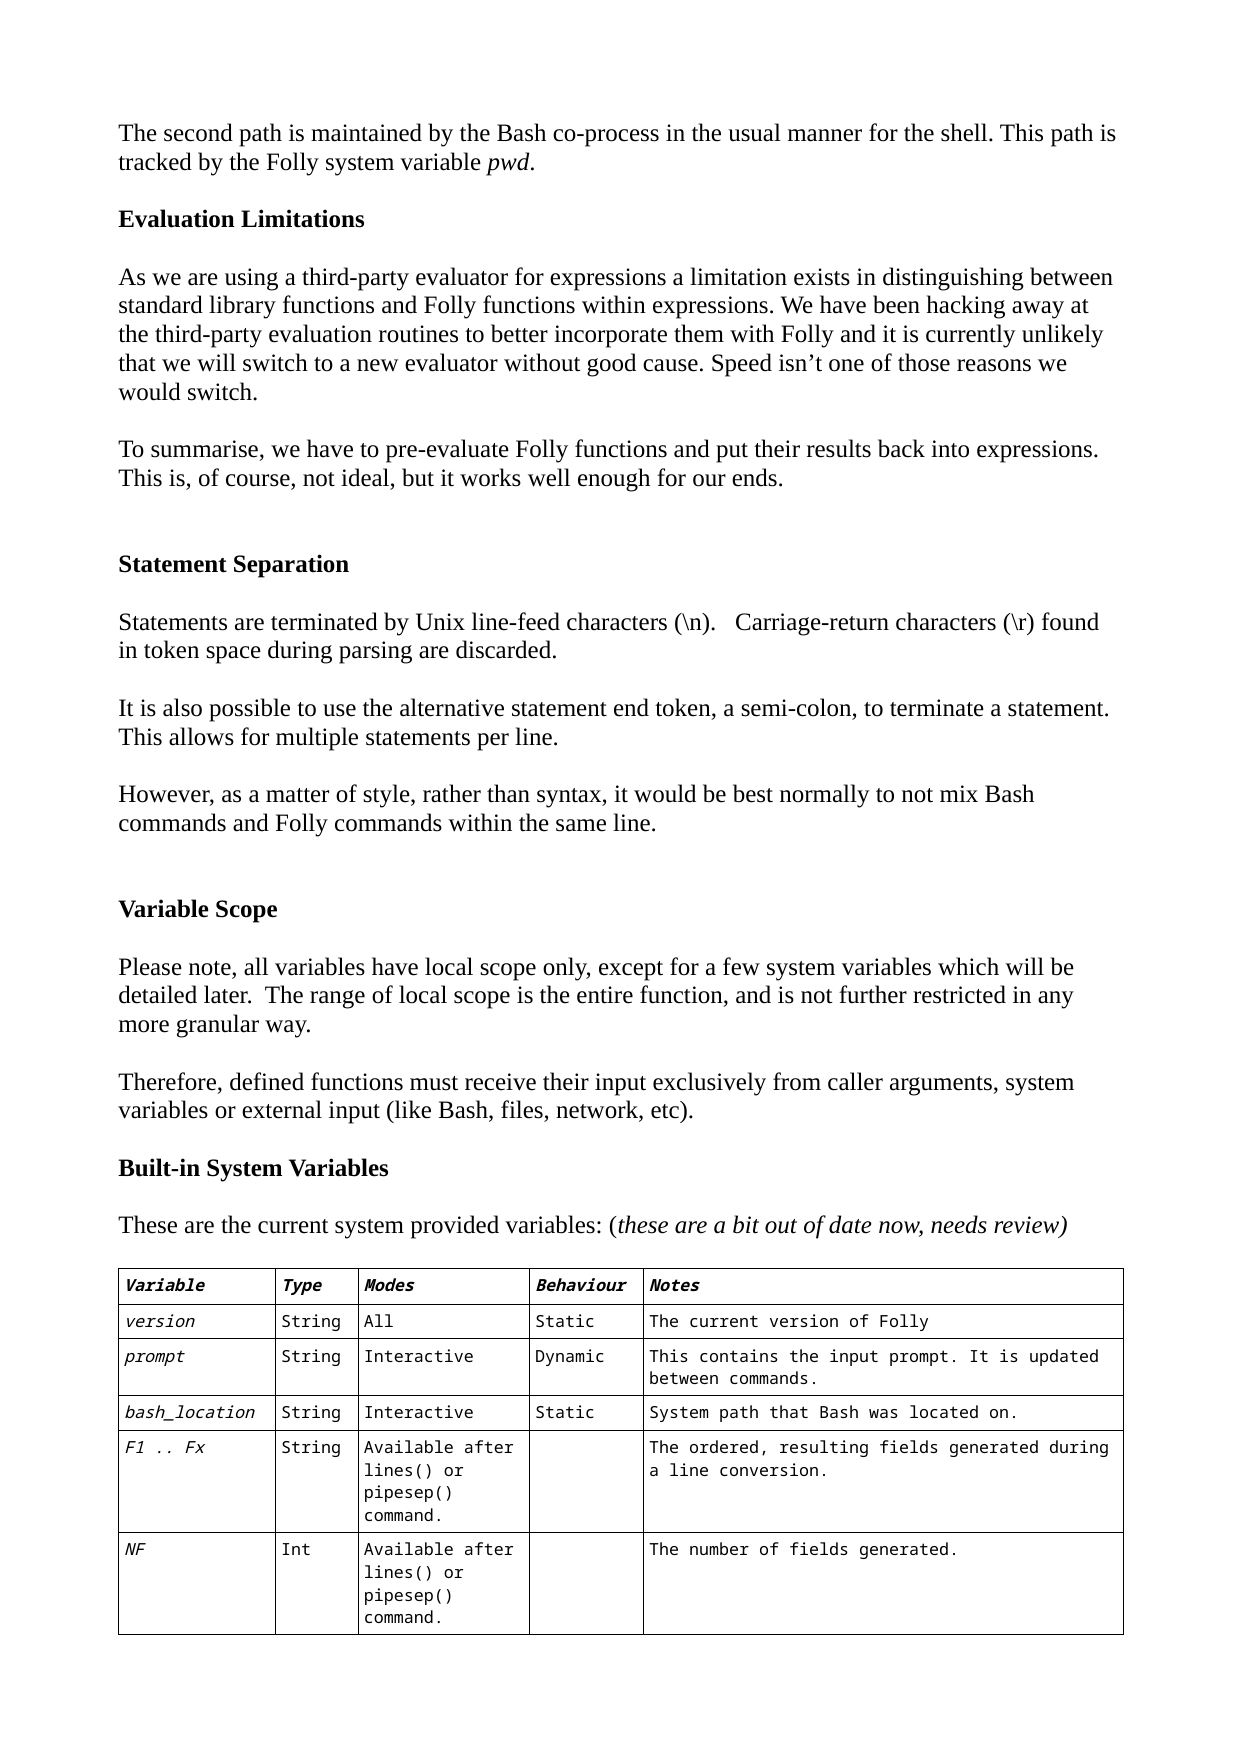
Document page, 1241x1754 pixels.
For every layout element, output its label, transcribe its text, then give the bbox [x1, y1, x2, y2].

table_header Notes [644, 1269, 1123, 1304]
table_cell Available after lines() or pipesep() command. [359, 1533, 529, 1634]
table_cell NF [119, 1533, 275, 1634]
table_cell String [276, 1339, 358, 1395]
table_cell System path that Bash was located on. [644, 1396, 1123, 1429]
table_cell [530, 1533, 643, 1634]
text Variable Scope [118, 894, 1122, 923]
table_cell Interactive [359, 1396, 529, 1429]
text However, as a matter of style, rather than syntax, it would be best normally to not mix Bash commands and Folly commands within the same line. [118, 779, 1122, 837]
table_cell Static [530, 1396, 643, 1429]
table_cell All [359, 1305, 529, 1338]
table_header Variable [119, 1269, 275, 1304]
table_cell version [119, 1305, 275, 1338]
table_cell prompt [119, 1339, 275, 1395]
table_cell bash_location [119, 1396, 275, 1429]
text Therefore, defined functions must receive their input exclusively from caller arguments, system variables or external input (like Bash, files, network, etc). [118, 1067, 1122, 1124]
table_cell String [276, 1431, 358, 1532]
table_header Type [276, 1269, 358, 1304]
table_cell The current version of Folly [644, 1305, 1123, 1338]
text It is also possible to use the alternative statement end token, a semi-colon, to terminate a statement. This allows for multiple statements per line. [118, 693, 1122, 751]
text Built-in System Variables [118, 1153, 1122, 1182]
text Statements are terminated by Unix line-feed characters (\n). Carriage-return characters (\r) found in token space during parsing are discarded. [118, 607, 1122, 664]
table_cell Available after lines() or pipesep() command. [359, 1431, 529, 1532]
table_cell This contains the input prompt. It is updated between commands. [644, 1339, 1123, 1395]
table_cell Int [276, 1533, 358, 1634]
table_cell Static [530, 1305, 643, 1338]
table_cell Interactive [359, 1339, 529, 1395]
table_cell The number of fields generated. [644, 1533, 1123, 1634]
text Evaluation Limitations [118, 204, 1122, 233]
table_cell String [276, 1305, 358, 1338]
text Statement Separation [118, 549, 1122, 578]
table_header Behaviour [530, 1269, 643, 1304]
text The second path is maintained by the Bash co-process in the usual manner for the shell. This path is tracked by the Folly system variable pwd. [118, 118, 1122, 176]
text As we are using a third-party evaluator for expressions a limitation exists in distinguishing between standard library functions and Folly functions within expressions. We have been hacking away at the third-party evaluation routines to better incorporate them with Folly and it is currently unlikely that we will switch to a new evaluator without good cause. Speed isn’t one of those reasons we would switch. [118, 262, 1122, 406]
table_header Modes [359, 1269, 529, 1304]
text To summarise, we have to pre-evaluate Folly functions and put their results back into expressions. This is, of course, not ideal, but it works well enough for our ends. [118, 434, 1122, 492]
table_cell F1 .. Fx [119, 1431, 275, 1532]
table_cell Dynamic [530, 1339, 643, 1395]
text These are the current system provided variables: (these are a bit out of date now, needs review) [118, 1211, 1122, 1239]
text Please note, all variables have local scope only, except for a few system variables which will be detailed later. The range of local scope is the entire function, and is not further restricted in any more granular way. [118, 952, 1122, 1038]
table_cell [530, 1431, 643, 1532]
table_cell String [276, 1396, 358, 1429]
table_cell The ordered, resulting fields generated during a line conversion. [644, 1431, 1123, 1532]
